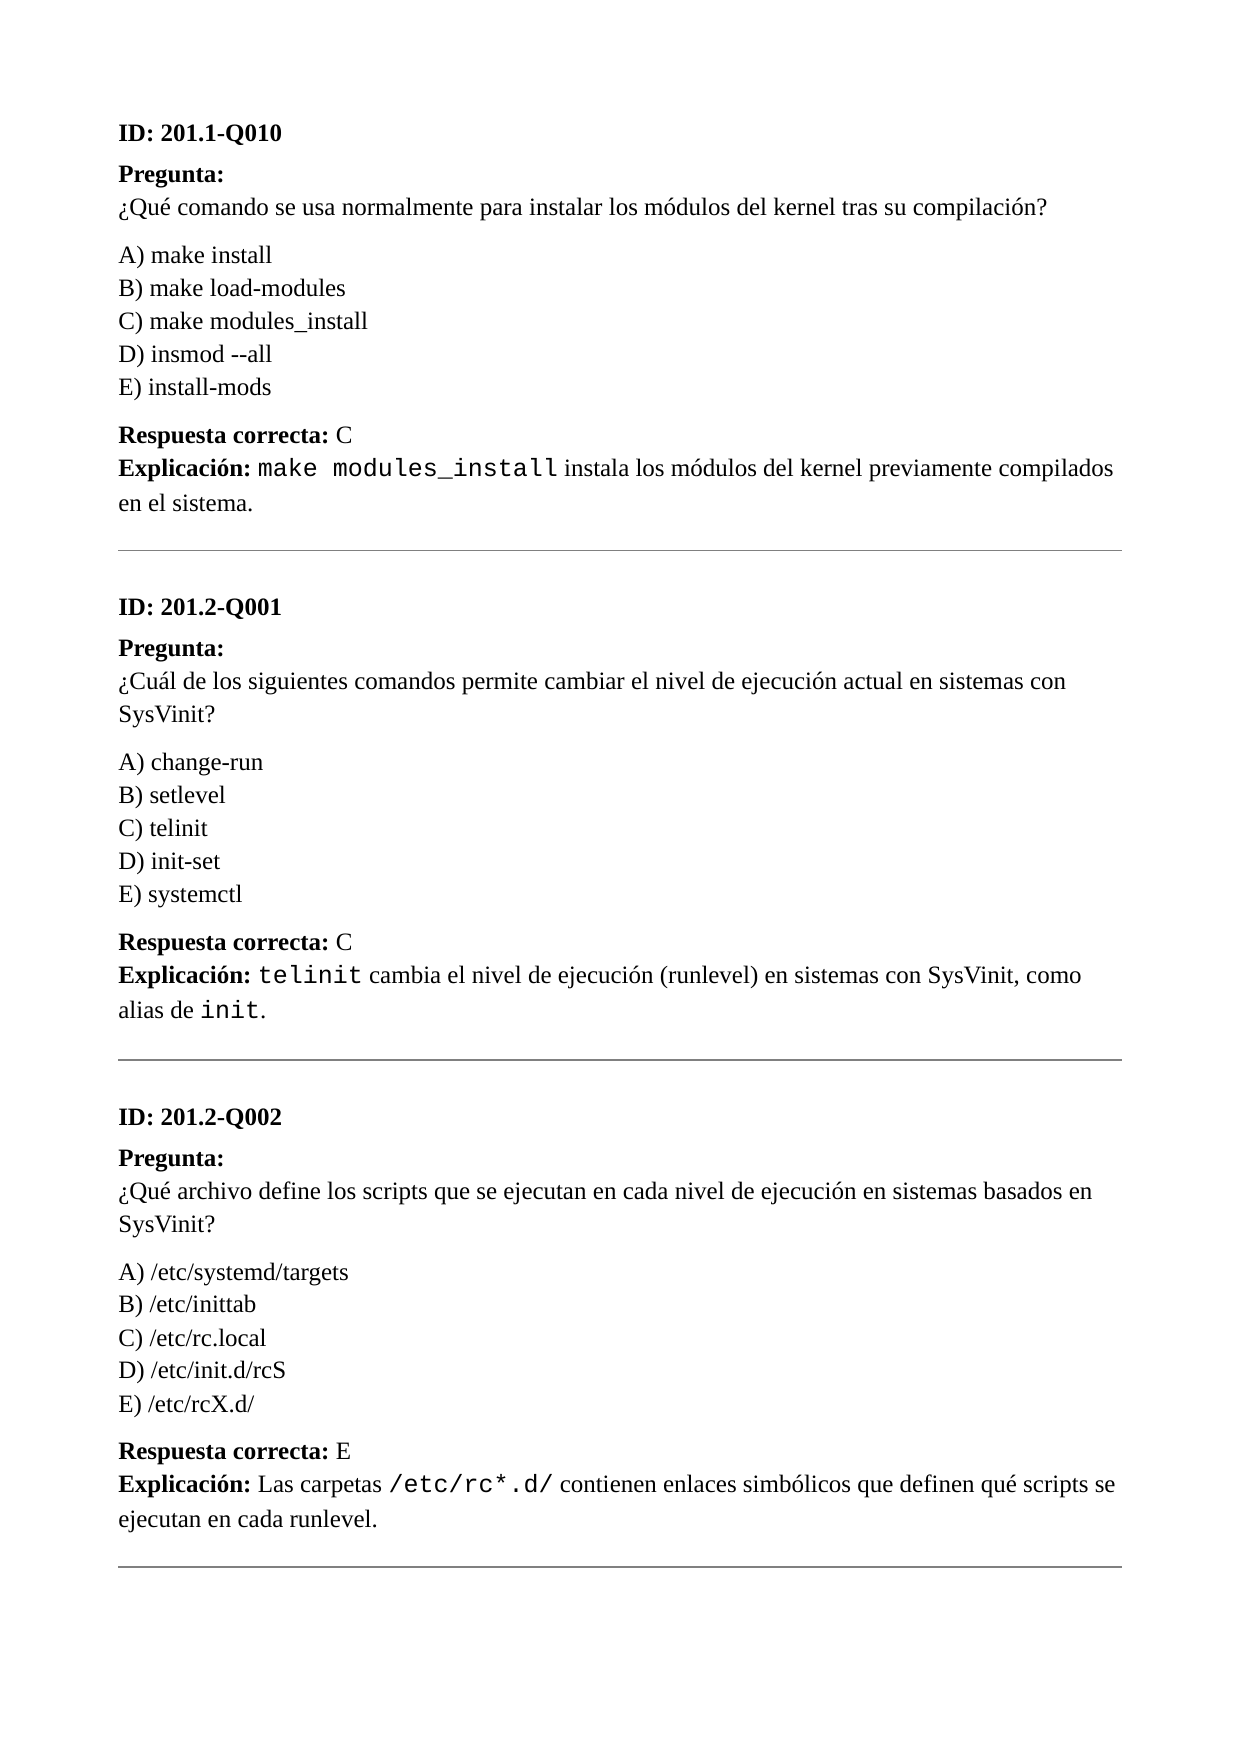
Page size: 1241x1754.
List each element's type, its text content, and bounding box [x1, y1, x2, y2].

text A) change-run B) setlevel C) telinit D) init-set E) systemctl [118, 747, 1122, 908]
subtitle ID: 201.2-Q002 [118, 1102, 1122, 1130]
text Respuesta correcta: C Explicación: make modules_install instala los módulos del kernel previamente compilados en el sistema. [118, 420, 1122, 517]
text Pregunta: ¿Cuál de los siguientes comandos permite cambiar el nivel de ejecución actual en sistemas con SysVinit? [118, 633, 1122, 728]
text Pregunta: ¿Qué archivo define los scripts que se ejecutan en cada nivel de ejecución en sistemas basados en SysVinit? [118, 1143, 1122, 1238]
subtitle ID: 201.1-Q010 [118, 118, 1122, 147]
text Respuesta correcta: C Explicación: telinit cambia el nivel de ejecución (runlevel) en sistemas con SysVinit, como alias de init. [118, 927, 1122, 1026]
subtitle ID: 201.2-Q001 [118, 592, 1122, 621]
text A) make install B) make load-modules C) make modules_install D) insmod --all E) install-mods [118, 240, 1122, 401]
text Respuesta correcta: E Explicación: Las carpetas /etc/rc*.d/ contienen enlaces simbólicos que definen qué scripts se ejecutan en cada runlevel. [118, 1436, 1122, 1533]
text Pregunta: ¿Qué comando se usa normalmente para instalar los módulos del kernel tras su compilación? [118, 159, 1122, 221]
text A) /etc/systemd/targets B) /etc/inittab C) /etc/rc.local D) /etc/init.d/rcS E) /etc/rcX.d/ [118, 1257, 1122, 1417]
